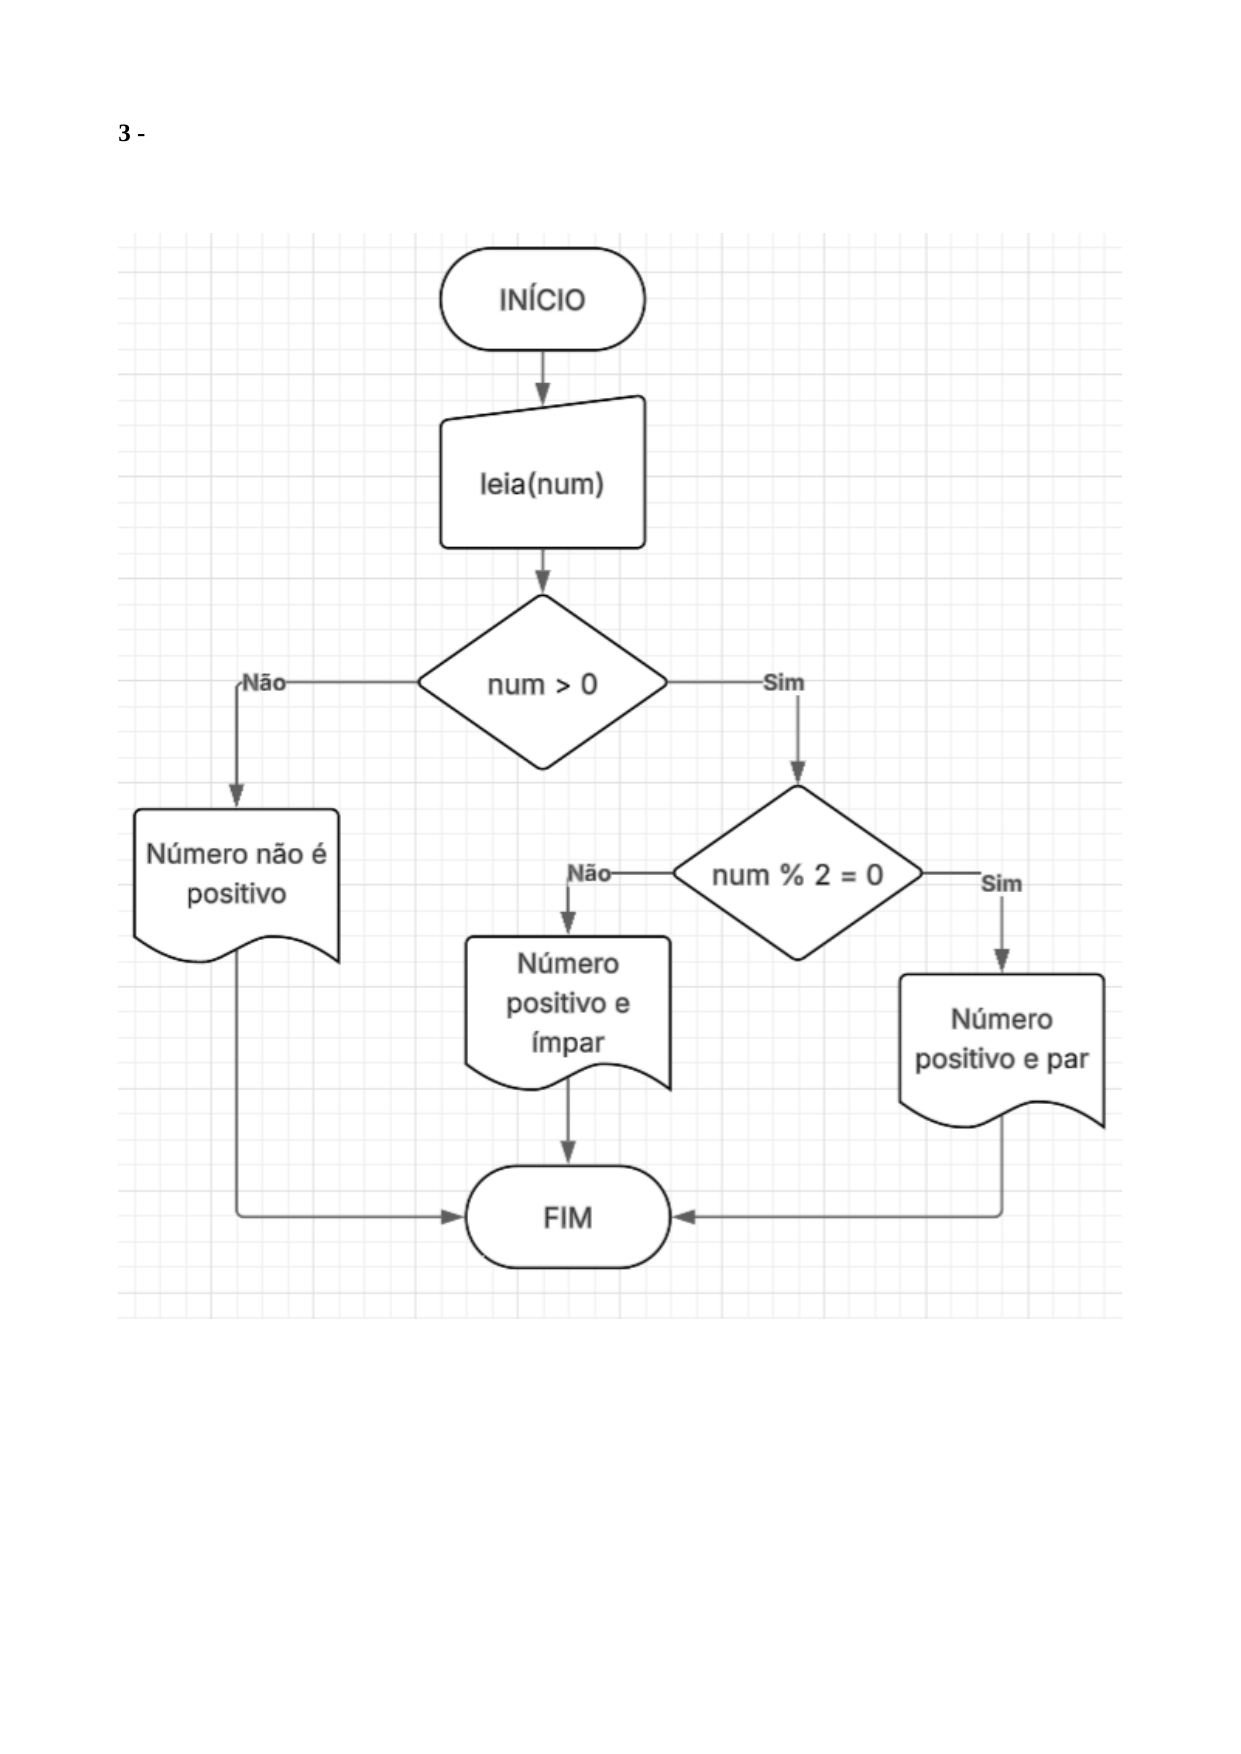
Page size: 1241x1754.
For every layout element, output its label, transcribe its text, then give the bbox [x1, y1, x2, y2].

picture [118, 233, 1123, 1319]
text 3 - [118, 118, 1122, 147]
